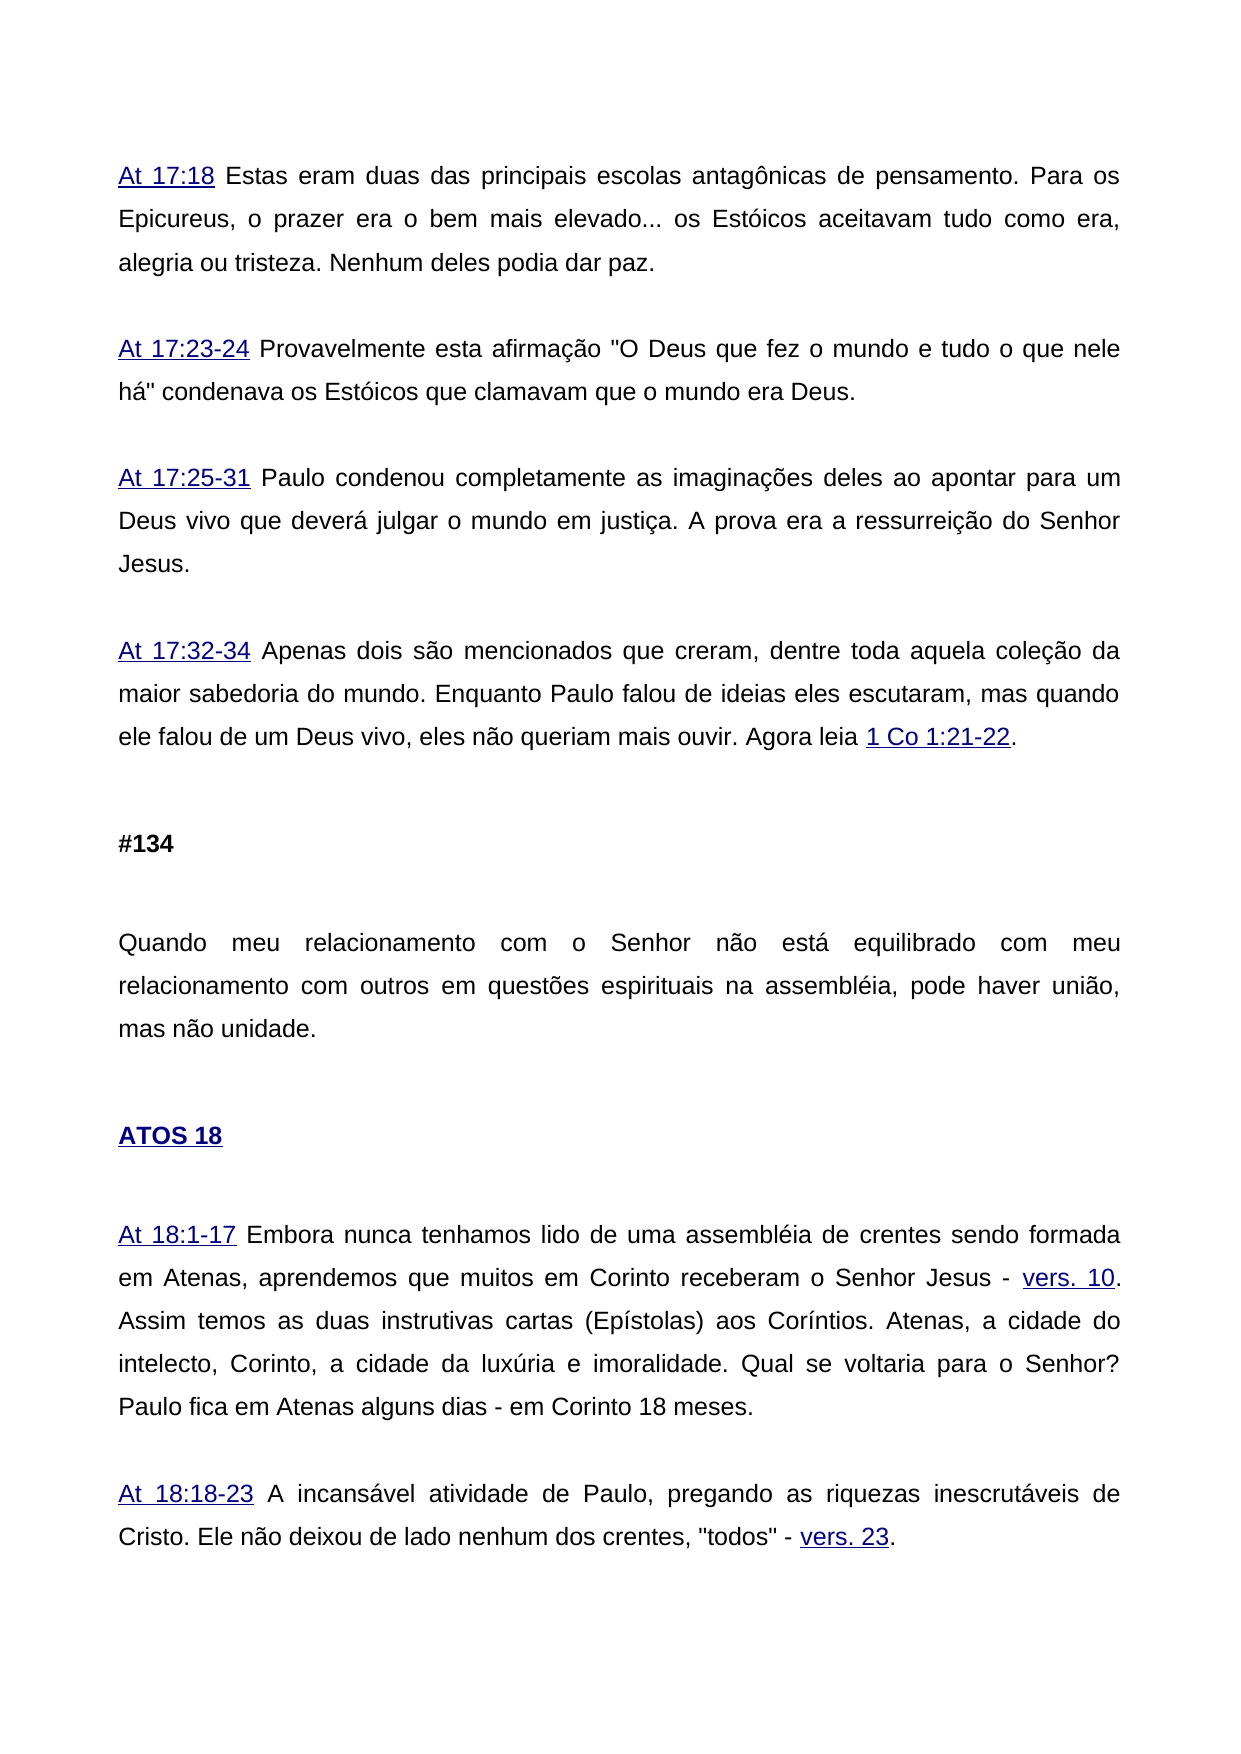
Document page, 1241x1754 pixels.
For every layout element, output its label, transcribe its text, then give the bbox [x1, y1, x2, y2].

text At 18:18-23 A incansável atividade de Paulo, pregando as riquezas inescrutáveis de Cristo. Ele não deixou de lado nenhum dos crentes, "todos" - vers. 23. [118, 1478, 1122, 1550]
text At 17:23-24 Provavelmente esta afirmação "O Deus que fez o mundo e tudo o que nele há" condenava os Estóicos que clamavam que o mundo era Deus. [118, 334, 1122, 406]
subtitle #134 [118, 829, 1122, 858]
text At 18:1-17 Embora nunca tenhamos lido de uma assembléia de crentes sendo formada em Atenas, aprendemos que muitos em Corinto receberam o Senhor Jesus - vers. 10. Assim temos as duas instrutivas cartas (Epístolas) aos Coríntios. Atenas, a cidade do intelecto, Corinto, a cidade da luxúria e imoralidade. Qual se voltaria para o Senhor? Paulo fica em Atenas alguns dias - em Corinto 18 meses. [118, 1220, 1122, 1421]
text At 17:32-34 Apenas dois são mencionados que creram, dentre toda aquela coleção da maior sabedoria do mundo. Enquanto Paulo falou de ideias eles escutaram, mas quando ele falou de um Deus vivo, eles não queriam mais ouvir. Agora leia 1 Co 1:21-22. [118, 636, 1122, 751]
text Quando meu relacionamento com o Senhor não está equilibrado com meu relacionamento com outros em questões espirituais na assembléia, pode haver união, mas não unidade. [118, 928, 1122, 1043]
text At 17:25-31 Paulo condenou completamente as imaginações deles ao apontar para um Deus vivo que deverá julgar o mundo em justiça. A prova era a ressurreição do Senhor Jesus. [118, 463, 1122, 578]
text At 17:18 Estas eram duas das principais escolas antagônicas de pensamento. Para os Epicureus, o prazer era o bem mais elevado... os Estóicos aceitavam tudo como era, alegria ou tristeza. Nenhum deles podia dar paz. [118, 161, 1122, 276]
subtitle ATOS 18 [118, 1121, 1122, 1150]
